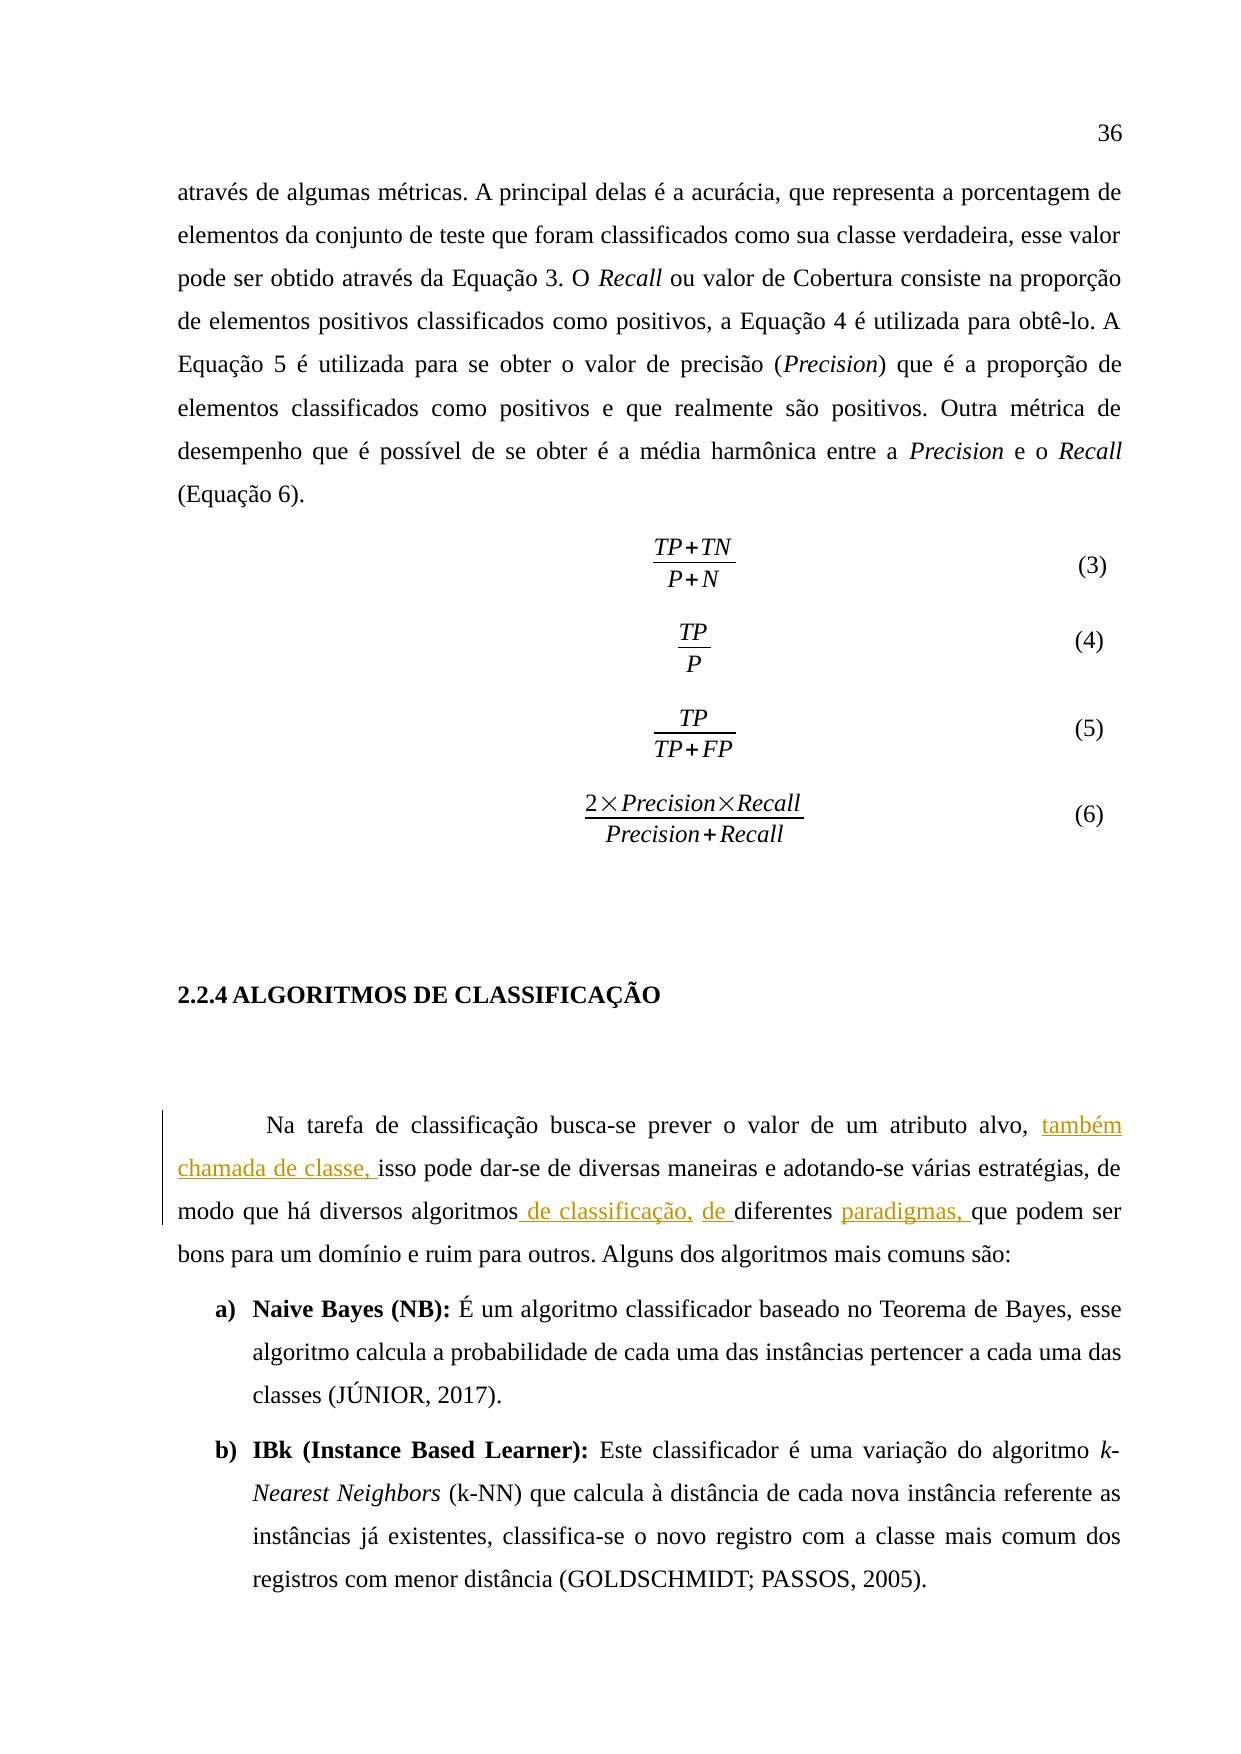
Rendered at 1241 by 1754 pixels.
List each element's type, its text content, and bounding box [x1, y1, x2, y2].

text Na tarefa de classificação busca-se prever o valor de um atributo alvo, também chamada de classe, isso pode dar-se de diversas maneiras e adotando-se várias estratégias, de modo que há diversos algoritmos de classificação, de diferentes paradigmas, que podem ser bons para um domínio e ruim para outros. Alguns dos algoritmos mais comuns são: [177, 1110, 1122, 1268]
text 2.2.4 Algoritmos de Classificação [177, 981, 1122, 1009]
text através de algumas métricas. A principal delas é a acurácia, que representa a porcentagem de elementos da conjunto de teste que foram classificados como sua classe verdadeira, esse valor pode ser obtido através da Equação 3. O Recall ou valor de Cobertura consiste na proporção de elementos positivos classificados como positivos, a Equação 4 é utilizada para obtê-lo. A Equação 5 é utilizada para se obter o valor de precisão (Precision) que é a proporção de elementos classificados como positivos e que realmente são positivos. Outra métrica de desempenho que é possível de se obter é a média harmônica entre a Precision e o Recall (Equação 6). [177, 177, 1122, 508]
list Naive Bayes (NB): É um algoritmo classificador baseado no Teorema de Bayes, esse algoritmo calcula a probabilidade de cada uma das instâncias pertencer a cada uma das classes (JÚNIOR, 2017). [215, 1294, 1122, 1409]
list IBk (Instance Based Learner): Este classificador é uma variação do algoritmo k-Nearest Neighbors (k-NN) que calcula à distância de cada nova instância referente as instâncias já existentes, classifica-se o novo registro com a classe mais comum dos registros com menor distância (GOLDSCHMIDT; PASSOS, 2005). [215, 1435, 1122, 1593]
